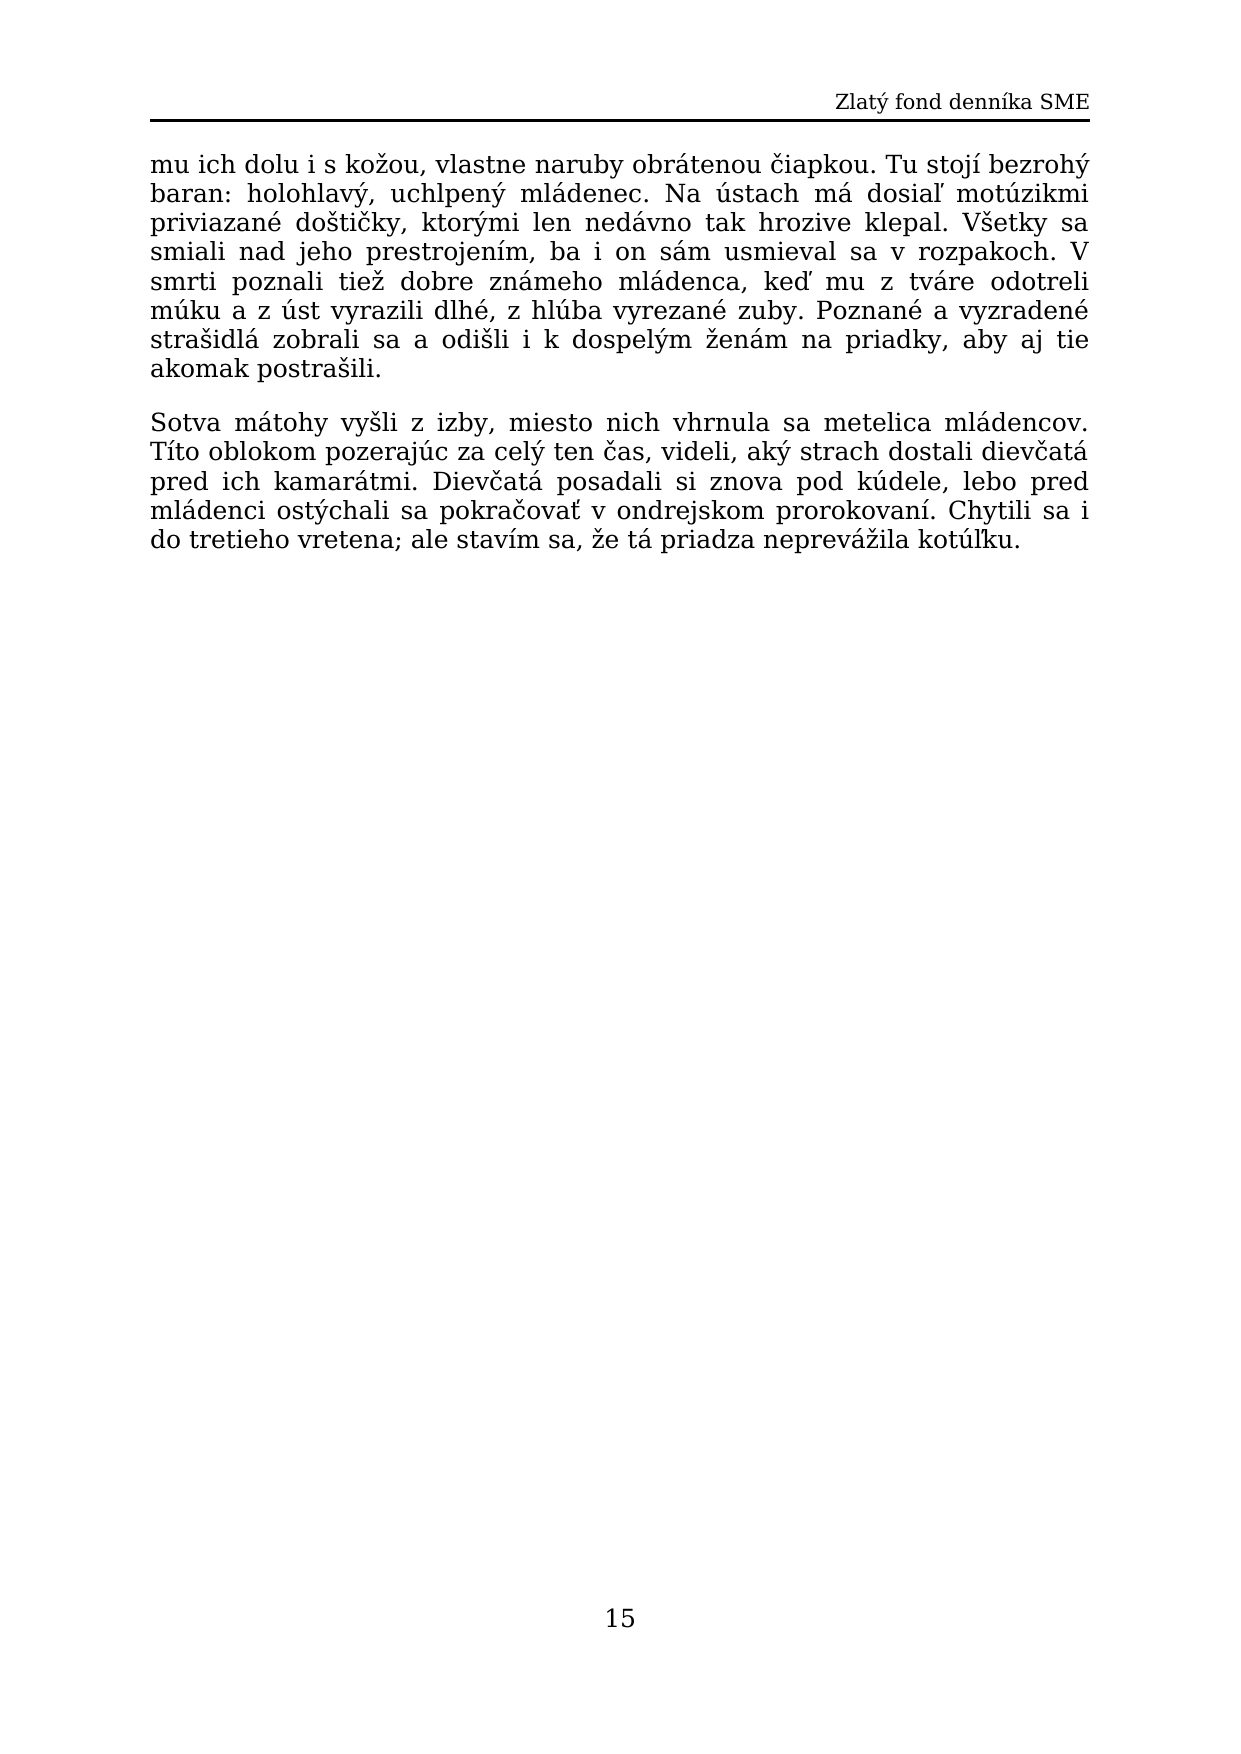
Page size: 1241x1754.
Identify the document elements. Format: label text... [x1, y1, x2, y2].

text Sotva mátohy vyšli z izby, miesto nich vhrnula sa metelica mládencov. Títo oblokom pozerajúc za celý ten čas, videli, aký strach dostali dievčatá pred ich kamarátmi. Dievčatá posadali si znova pod kúdele, lebo pred mládenci ostýchali sa pokračovať v ondrejskom prorokovaní. Chytili sa i do tretieho vretena; ale stavím sa, že tá priadza neprevážila kotúľku. [150, 408, 1090, 554]
text mu ich dolu i s kožou, vlastne naruby obrátenou čiapkou. Tu stojí bezrohý baran: holohlavý, uchlpený mládenec. Na ústach má dosiaľ motúzikmi priviazané doštičky, ktorými len nedávno tak hrozive klepal. Všetky sa smiali nad jeho prestrojením, ba i on sám usmieval sa v rozpakoch. V smrti poznali tiež dobre známeho mládenca, keď mu z tváre odotreli múku a z úst vyrazili dlhé, z hlúba vyrezané zuby. Poznané a vyzradené strašidlá zobrali sa a odišli i k dospelým ženám na priadky, aby aj tie akomak postrašili. [150, 150, 1090, 383]
